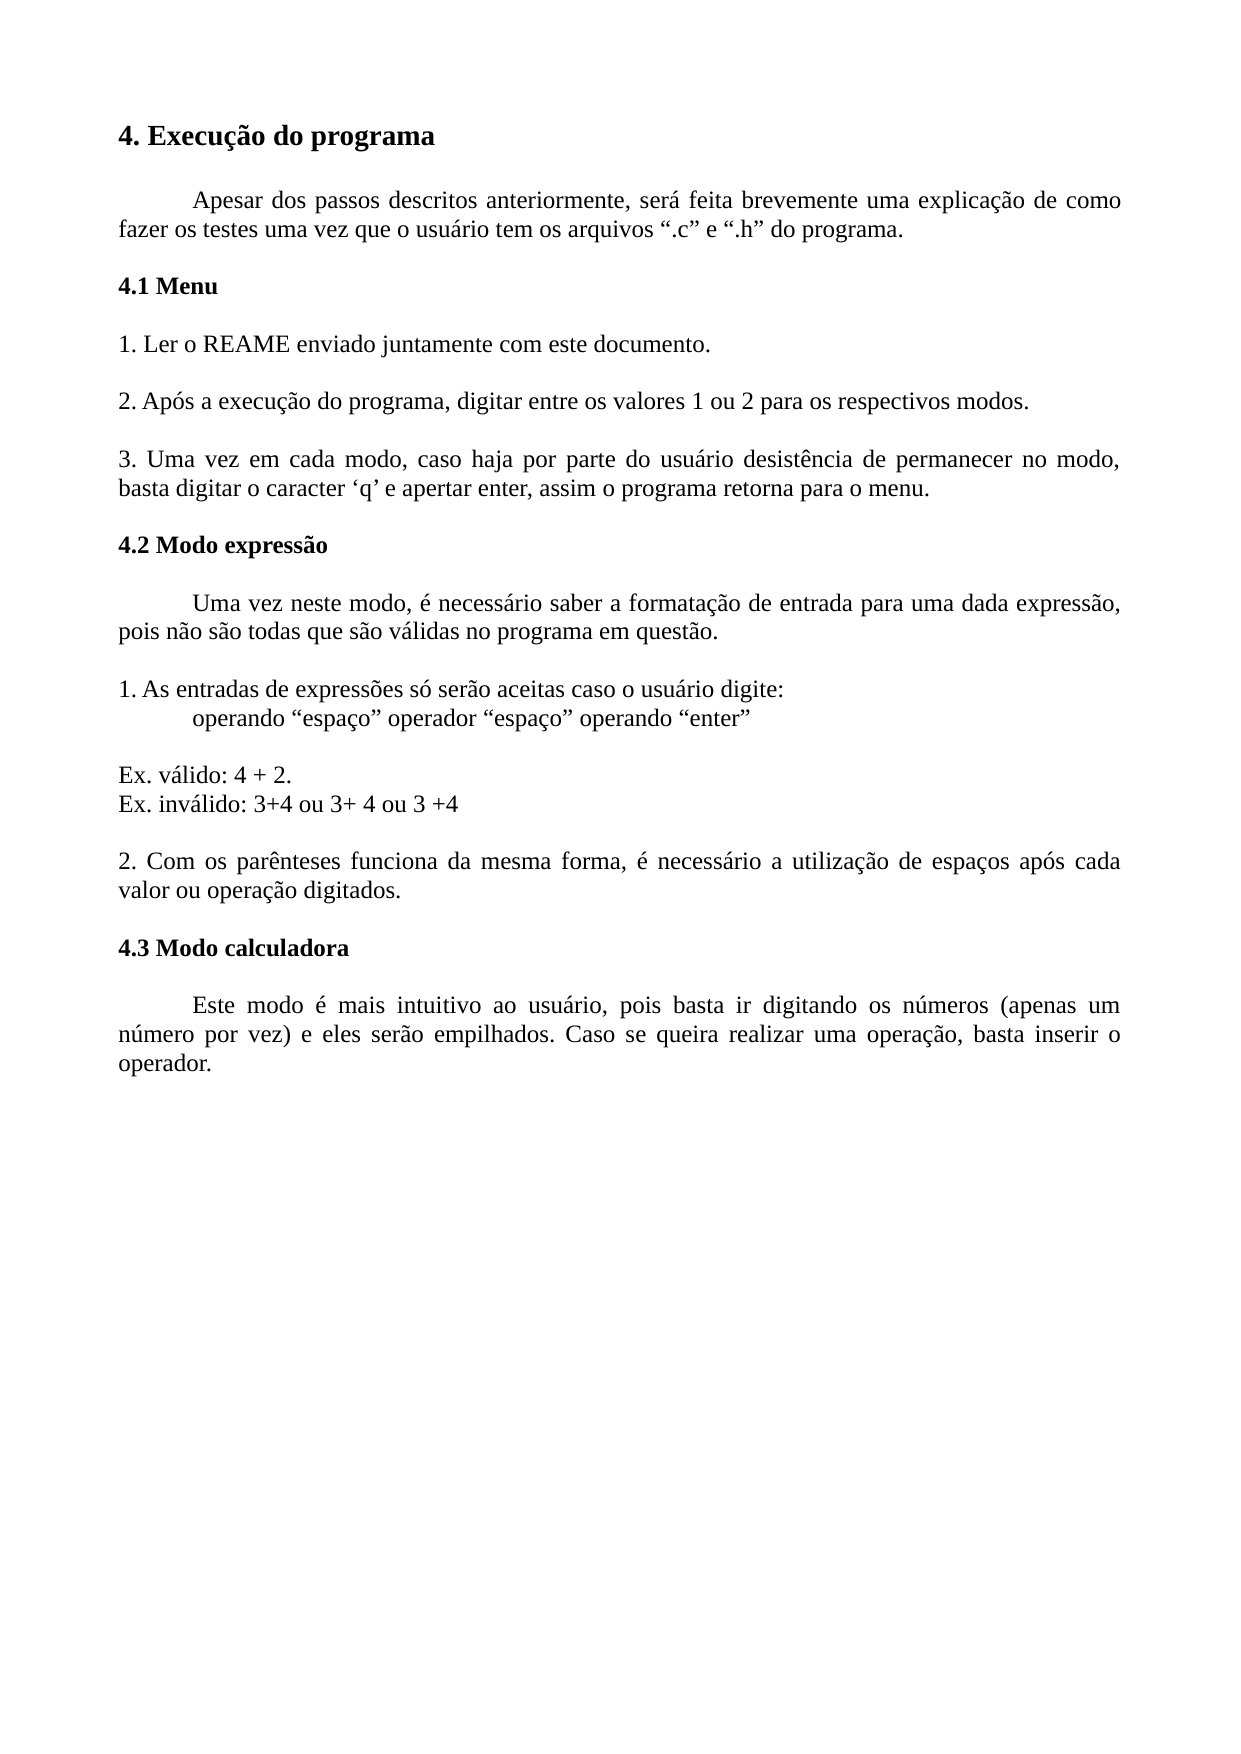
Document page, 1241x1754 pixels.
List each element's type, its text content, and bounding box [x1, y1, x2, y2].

text Ex. inválido: 3+4 ou 3+ 4 ou 3 +4 [118, 789, 1122, 818]
text 2. Com os parênteses funciona da mesma forma, é necessário a utilização de espaços após cada valor ou operação digitados. [118, 846, 1122, 904]
text Uma vez neste modo, é necessário saber a formatação de entrada para uma dada expressão, pois não são todas que são válidas no programa em questão. [118, 588, 1122, 645]
text Apesar dos passos descritos anteriormente, será feita brevemente uma explicação de como fazer os testes uma vez que o usuário tem os arquivos “.c” e “.h” do programa. [118, 185, 1122, 243]
text Ex. válido: 4 + 2. [118, 760, 1122, 789]
text 4.2 Modo expressão [118, 530, 1122, 559]
text 4.1 Menu [118, 271, 1122, 300]
text Este modo é mais intuitivo ao usuário, pois basta ir digitando os números (apenas um número por vez) e eles serão empilhados. Caso se queira realizar uma operação, basta inserir o operador. [118, 990, 1122, 1076]
text 2. Após a execução do programa, digitar entre os valores 1 ou 2 para os respectivos modos. [118, 386, 1122, 415]
text 4. Execução do programa [118, 118, 1122, 152]
text 1. Ler o REAME enviado juntamente com este documento. [118, 329, 1122, 358]
text 1. As entradas de expressões só serão aceitas caso o usuário digite: [118, 674, 1122, 703]
text 4.3 Modo calculadora [118, 933, 1122, 961]
text 3. Uma vez em cada modo, caso haja por parte do usuário desistência de permanecer no modo, basta digitar o caracter ‘q’ e apertar enter, assim o programa retorna para o menu. [118, 444, 1122, 501]
text operando “espaço” operador “espaço” operando “enter” [118, 703, 1122, 731]
